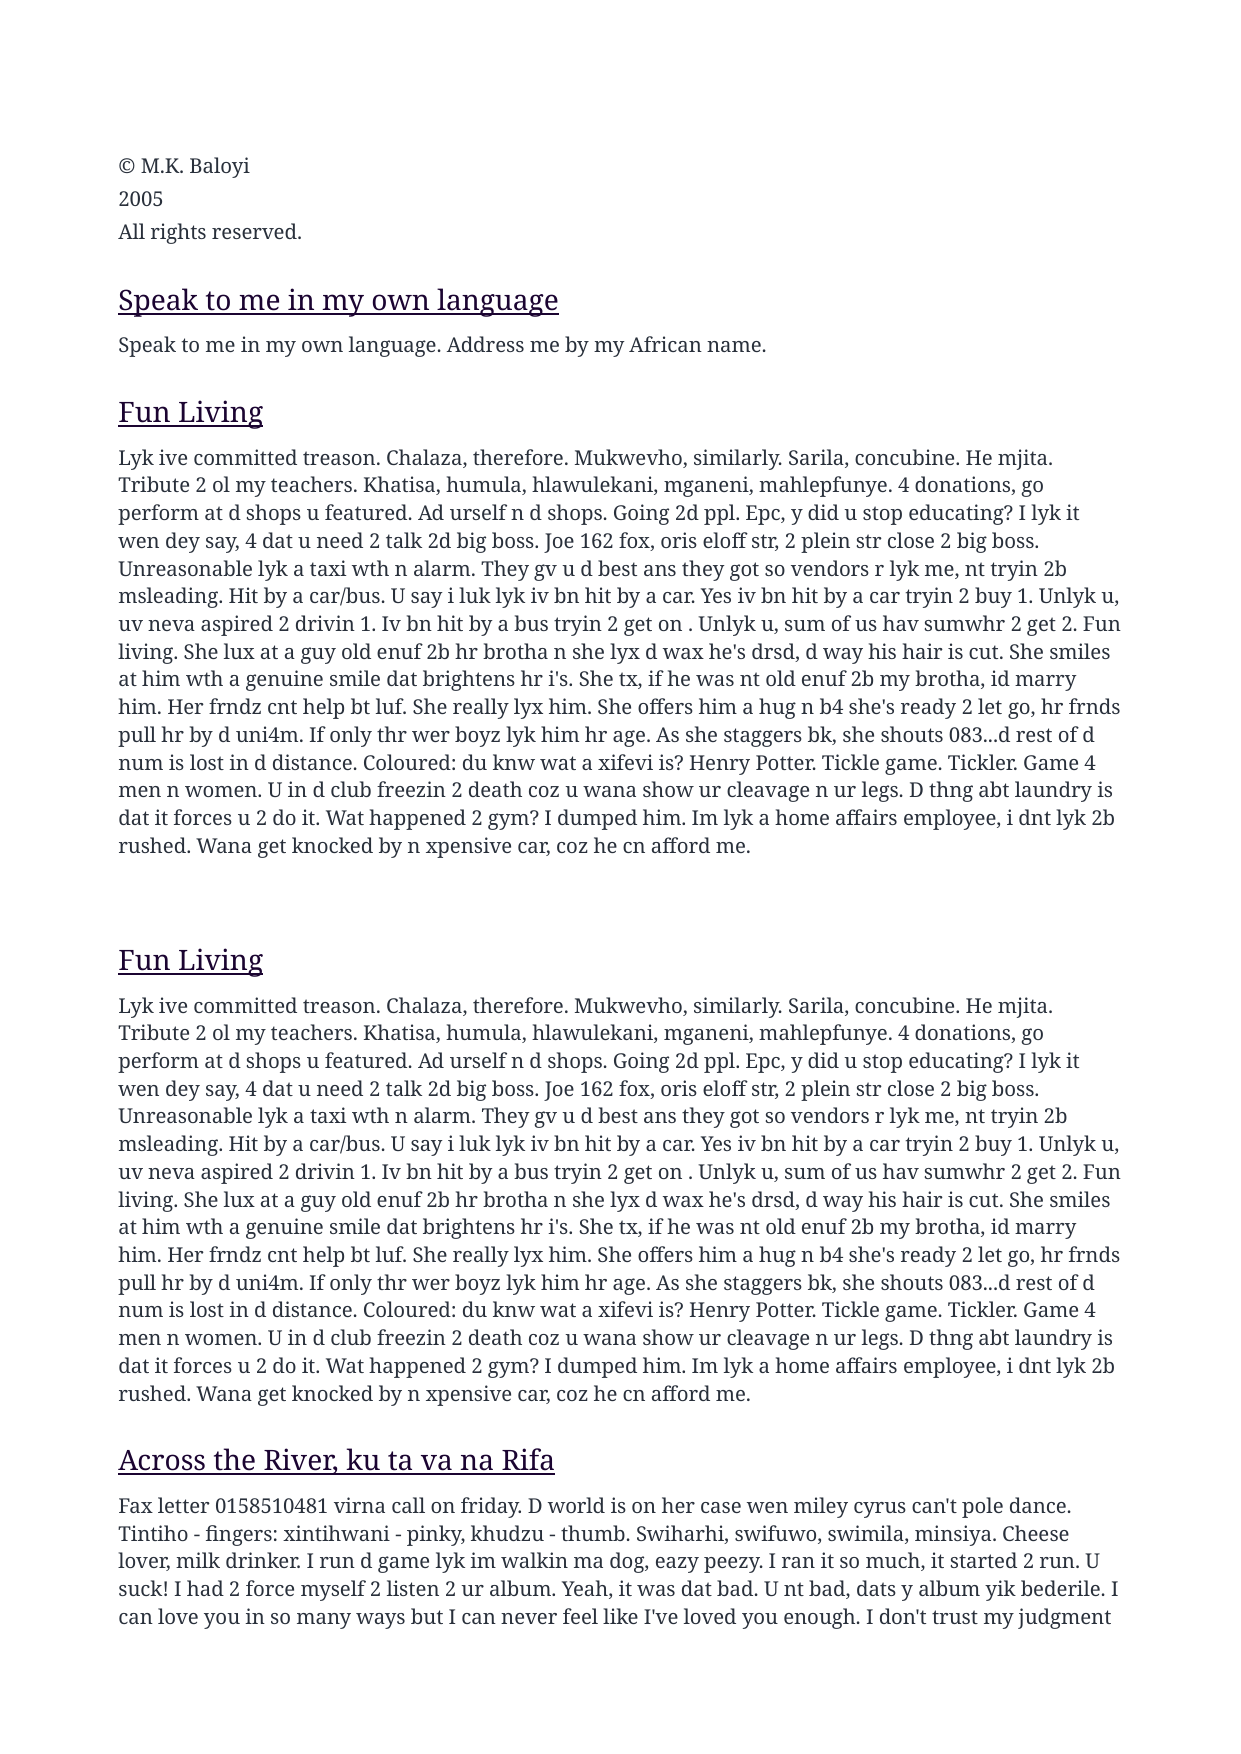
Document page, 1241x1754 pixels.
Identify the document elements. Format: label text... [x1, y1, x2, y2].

text © M.K. Baloyi 2005 All rights reserved. [118, 118, 1122, 246]
text Fax letter 0158510481 virna call on friday. D world is on her case wen miley cyrus can't pole dance. Tintiho - fingers: xintihwani - pinky, khudzu - thumb. Swiharhi, swifuwo, swimila, minsiya. Cheese lover, milk drinker. I run d game lyk im walkin ma dog, eazy peezy. I ran it so much, it started 2 run. U suck! I had 2 force myself 2 listen 2 ur album. Yeah, it was dat bad. U nt bad, dats y album yik bederile. I can love you in so many ways but I can never feel like I've loved you enough. I don't trust my judgment [118, 1492, 1122, 1630]
subtitle Speak to me in my own language [118, 280, 1122, 318]
subtitle Across the River, ku ta va na Rifa [118, 1441, 1122, 1479]
subtitle Fun Living [118, 941, 1122, 979]
text Lyk ive committed treason. Chalaza, therefore. Mukwevho, similarly. Sarila, concubine. He mjita. Tribute 2 ol my teachers. Khatisa, humula, hlawulekani, mganeni, mahlepfunye. 4 donations, go perform at d shops u featured. Ad urself n d shops. Going 2d ppl. Epc, y did u stop educating? I lyk it wen dey say, 4 dat u need 2 talk 2d big boss. Joe 162 fox, oris eloff str, 2 plein str close 2 big boss. Unreasonable lyk a taxi wth n alarm. They gv u d best ans they got so vendors r lyk me, nt tryin 2b msleading. Hit by a car/bus. U say i luk lyk iv bn hit by a car. Yes iv bn hit by a car tryin 2 buy 1. Unlyk u, uv neva aspired 2 drivin 1. Iv bn hit by a bus tryin 2 get on . Unlyk u, sum of us hav sumwhr 2 get 2. Fun living. She lux at a guy old enuf 2b hr brotha n she lyx d wax he's drsd, d way his hair is cut. She smiles at him wth a genuine smile dat brightens hr i's. She tx, if he was nt old enuf 2b my brotha, id marry him. Her frndz cnt help bt luf. She really lyx him. She offers him a hug n b4 she's ready 2 let go, hr frnds pull hr by d uni4m. If only thr wer boyz lyk him hr age. As she staggers bk, she shouts 083...d rest of d num is lost in d distance. Coloured: du knw wat a xifevi is? Henry Potter. Tickle game. Tickler. Game 4 men n women. U in d club freezin 2 death coz u wana show ur cleavage n ur legs. D thng abt laundry is dat it forces u 2 do it. Wat happened 2 gym? I dumped him. Im lyk a home affairs employee, i dnt lyk 2b rushed. Wana get knocked by n xpensive car, coz he cn afford me. [118, 443, 1122, 859]
text Speak to me in my own language. Address me by my African name. [118, 331, 1122, 359]
subtitle Fun Living [118, 392, 1122, 431]
text Lyk ive committed treason. Chalaza, therefore. Mukwevho, similarly. Sarila, concubine. He mjita. Tribute 2 ol my teachers. Khatisa, humula, hlawulekani, mganeni, mahlepfunye. 4 donations, go perform at d shops u featured. Ad urself n d shops. Going 2d ppl. Epc, y did u stop educating? I lyk it wen dey say, 4 dat u need 2 talk 2d big boss. Joe 162 fox, oris eloff str, 2 plein str close 2 big boss. Unreasonable lyk a taxi wth n alarm. They gv u d best ans they got so vendors r lyk me, nt tryin 2b msleading. Hit by a car/bus. U say i luk lyk iv bn hit by a car. Yes iv bn hit by a car tryin 2 buy 1. Unlyk u, uv neva aspired 2 drivin 1. Iv bn hit by a bus tryin 2 get on . Unlyk u, sum of us hav sumwhr 2 get 2. Fun living. She lux at a guy old enuf 2b hr brotha n she lyx d wax he's drsd, d way his hair is cut. She smiles at him wth a genuine smile dat brightens hr i's. She tx, if he was nt old enuf 2b my brotha, id marry him. Her frndz cnt help bt luf. She really lyx him. She offers him a hug n b4 she's ready 2 let go, hr frnds pull hr by d uni4m. If only thr wer boyz lyk him hr age. As she staggers bk, she shouts 083...d rest of d num is lost in d distance. Coloured: du knw wat a xifevi is? Henry Potter. Tickle game. Tickler. Game 4 men n women. U in d club freezin 2 death coz u wana show ur cleavage n ur legs. D thng abt laundry is dat it forces u 2 do it. Wat happened 2 gym? I dumped him. Im lyk a home affairs employee, i dnt lyk 2b rushed. Wana get knocked by n xpensive car, coz he cn afford me. [118, 991, 1122, 1407]
